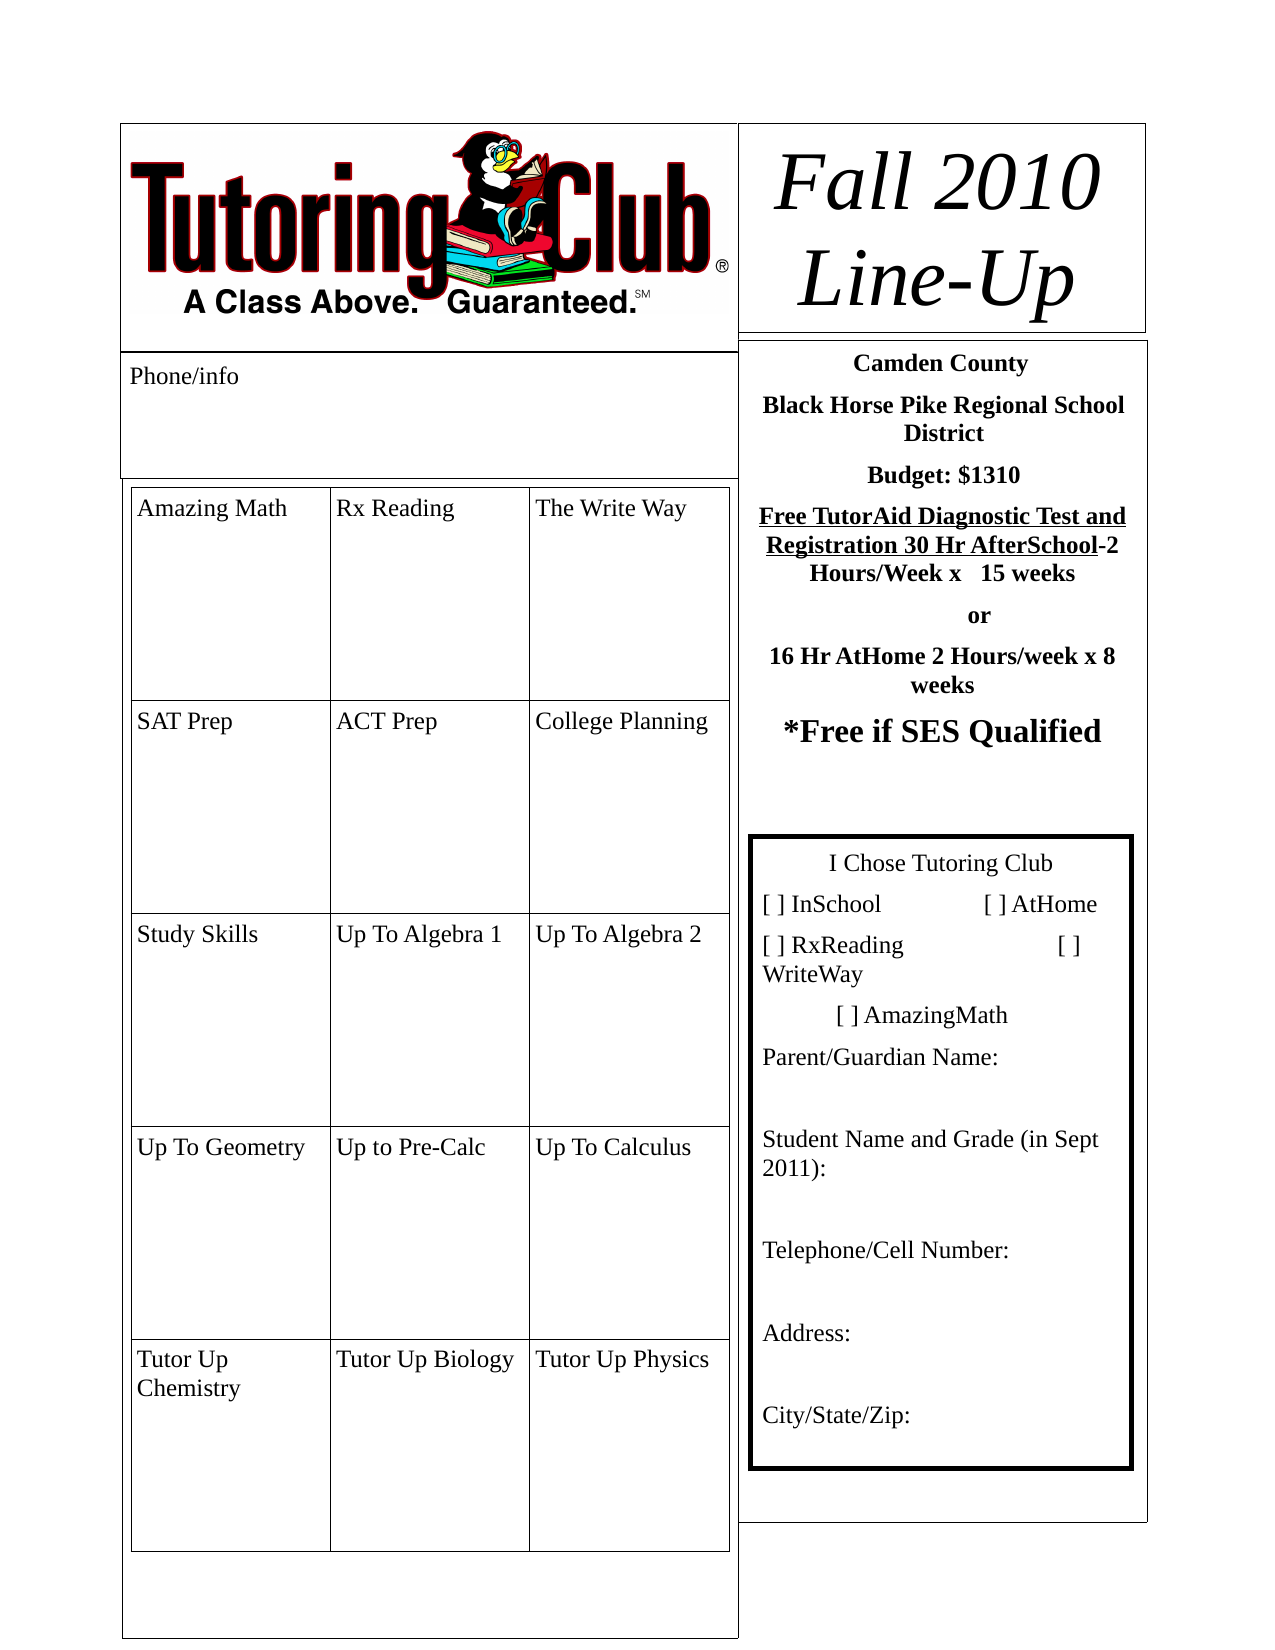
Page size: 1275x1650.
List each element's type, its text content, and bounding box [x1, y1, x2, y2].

picture [129, 131, 729, 314]
text [ ] InSchool [ ] AtHome [762, 889, 1120, 918]
text Black Horse Pike Regional School District [746, 390, 1138, 447]
table_cell Tutor Up Chemistry [132, 1340, 330, 1551]
table_cell Tutor Up Physics [530, 1340, 729, 1551]
table_cell Study Skills [132, 914, 330, 1126]
table_cell College Planning [530, 701, 729, 913]
text Camden County [746, 348, 1138, 377]
text Budget: $1310 [746, 460, 1138, 488]
table_header Amazing Math [132, 488, 330, 700]
text Address: [762, 1318, 1120, 1347]
text Fall 2010 Line-Up [746, 132, 1136, 323]
text Student Name and Grade (in Sept 2011): [762, 1124, 1120, 1182]
table_header The Write Way [530, 488, 729, 700]
text [ ] RxReading [ ] WriteWay [762, 930, 1120, 988]
table_header Rx Reading [331, 488, 529, 700]
table_cell Up to Pre-Calc [331, 1127, 529, 1338]
table_cell Tutor Up Biology [331, 1340, 529, 1551]
table_cell Up To Calculus [530, 1127, 729, 1338]
text Phone/info [129, 361, 729, 390]
text *Free if SES Qualified [746, 711, 1138, 749]
text Free TutorAid Diagnostic Test and Registration 30 Hr AfterSchool-2 Hours/Week x 15 weeks [746, 501, 1138, 587]
table_cell ACT Prep [331, 701, 529, 913]
text [ ] AmazingMath [762, 1000, 1120, 1029]
table_cell SAT Prep [132, 701, 330, 913]
text Parent/Guardian Name: [762, 1042, 1120, 1070]
text I Chose Tutoring Club [762, 848, 1120, 877]
text or [746, 600, 1138, 628]
text Telephone/Cell Number: [762, 1235, 1120, 1264]
text City/State/Zip: [762, 1400, 1120, 1429]
table_cell Up To Algebra 2 [530, 914, 729, 1126]
text 16 Hr AtHome 2 Hours/week x 8 weeks [746, 641, 1138, 698]
table_cell Up To Geometry [132, 1127, 330, 1338]
table_cell Up To Algebra 1 [331, 914, 529, 1126]
